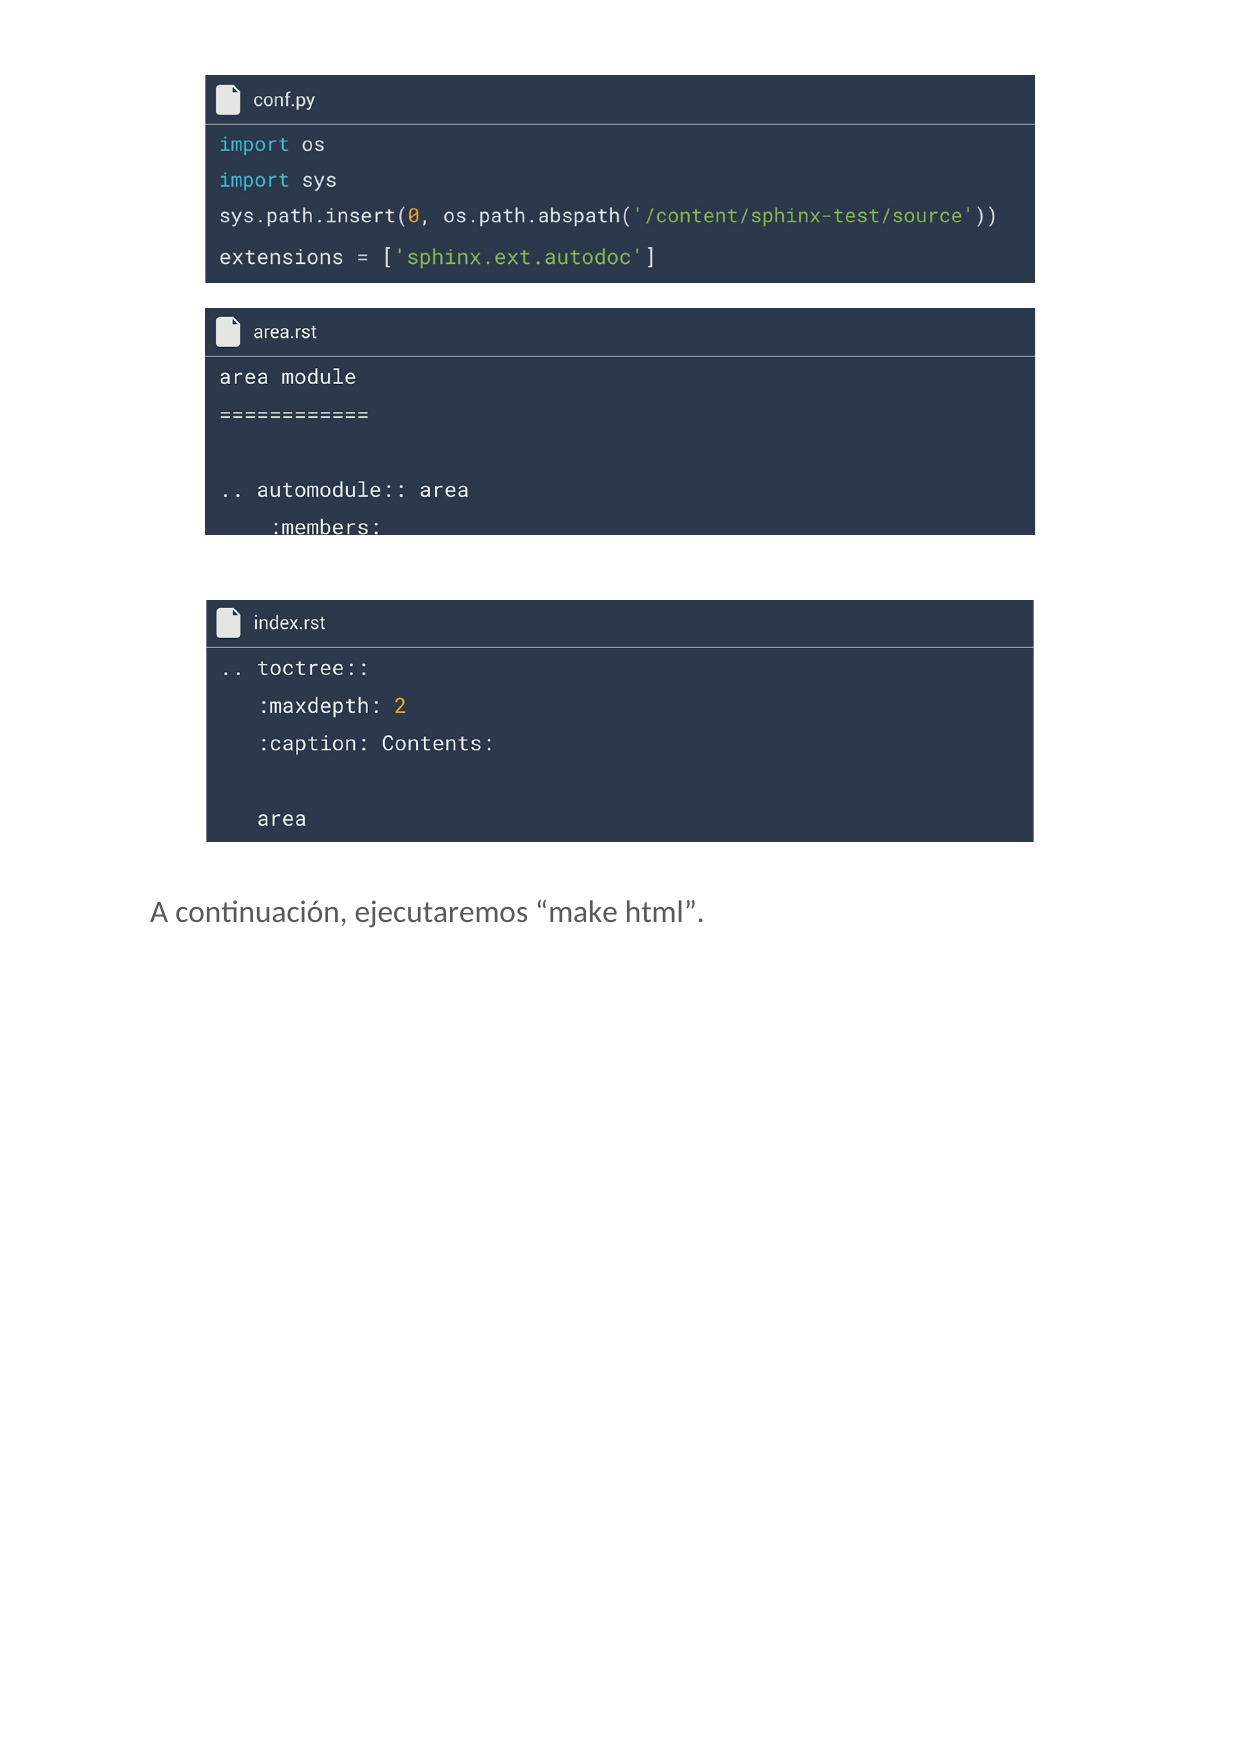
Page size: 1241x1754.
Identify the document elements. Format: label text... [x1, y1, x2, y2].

picture [205, 75, 1035, 283]
picture [206, 600, 1034, 842]
picture [205, 308, 1035, 535]
text A continuación, ejecutaremos “make html”. [150, 892, 1090, 930]
